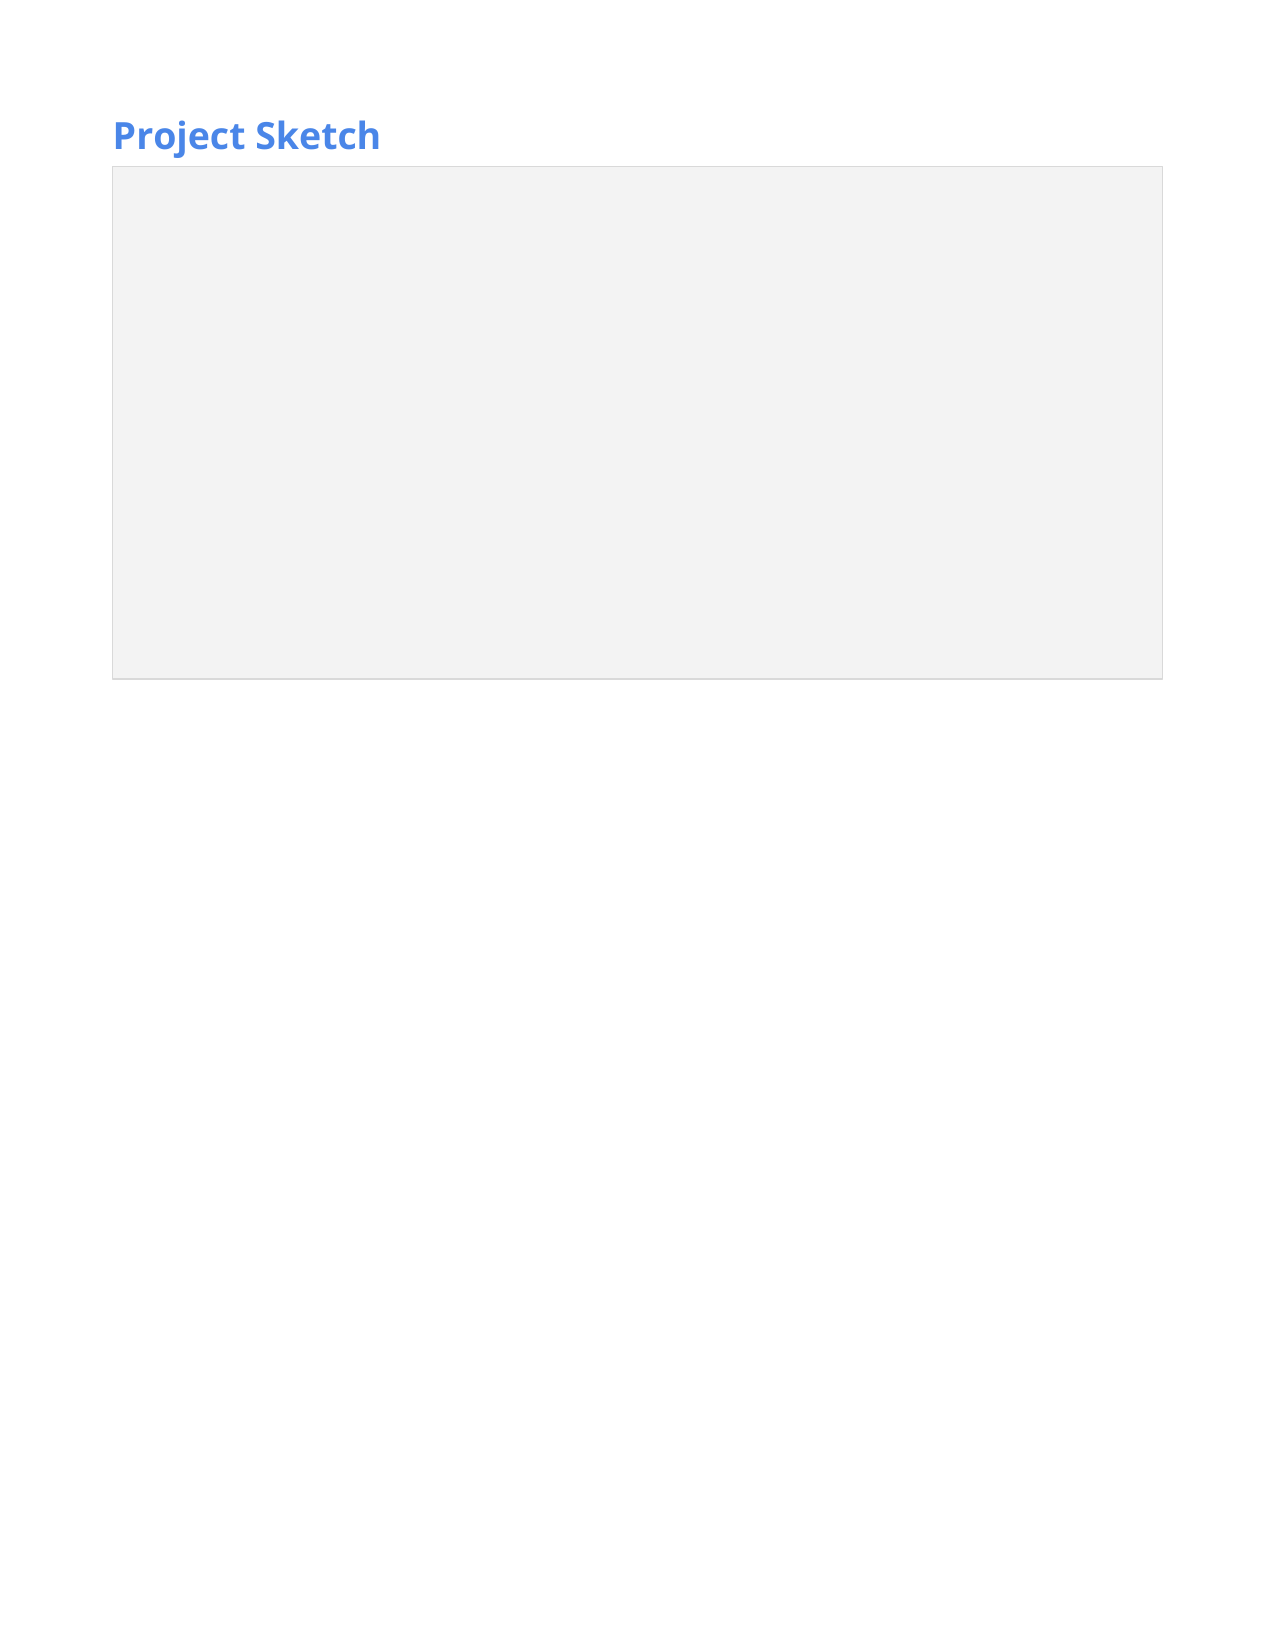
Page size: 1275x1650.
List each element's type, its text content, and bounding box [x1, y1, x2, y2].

subtitle Project Sketch [112, 109, 1162, 160]
